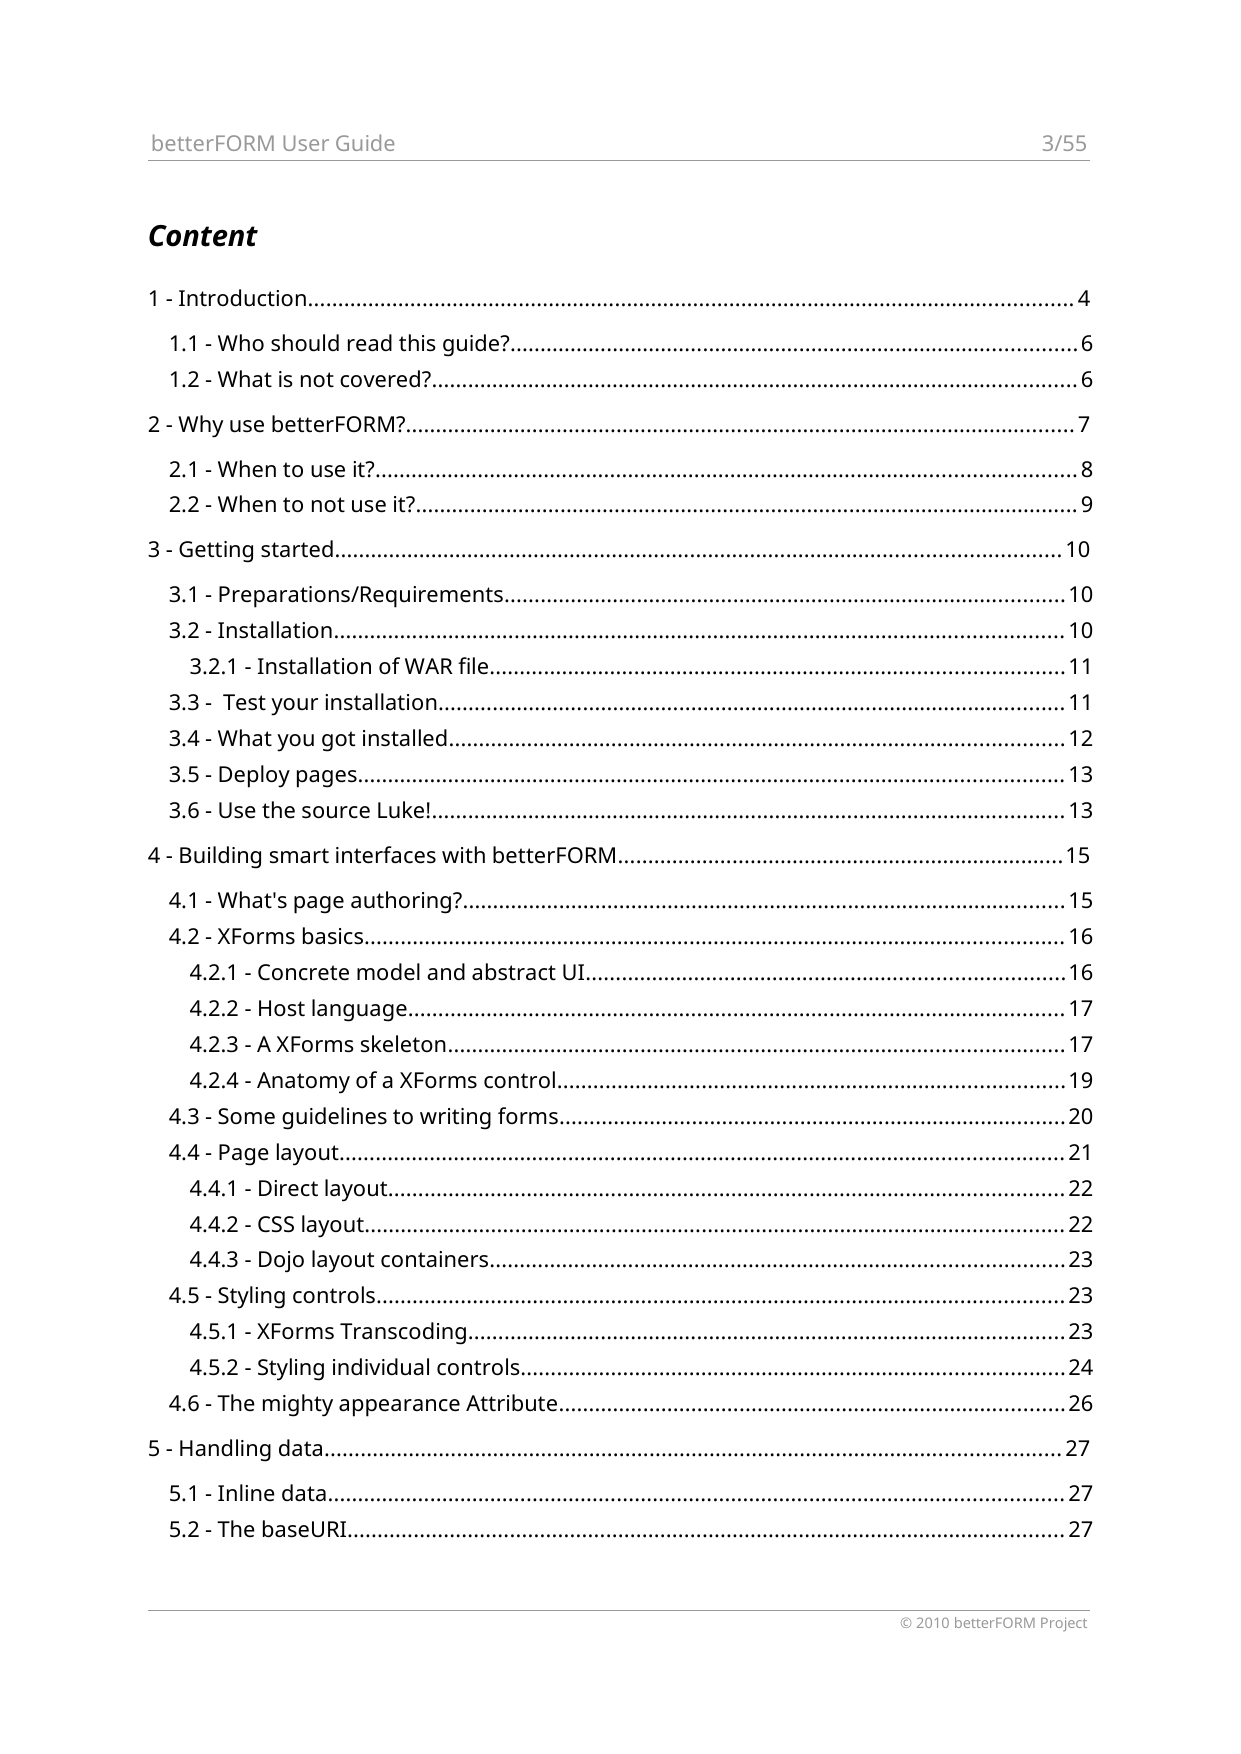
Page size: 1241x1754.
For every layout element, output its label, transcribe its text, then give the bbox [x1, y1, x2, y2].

text 3.2.1 - Installation of WAR file 11 [189, 651, 1093, 681]
text 5.2 - The baseURI 27 [168, 1514, 1093, 1544]
text 4.4 - Page layout 21 [168, 1137, 1093, 1167]
text 4.6 - The mighty appearance Attribute 26 [168, 1388, 1093, 1418]
text 3.6 - Use the source Luke! 13 [168, 795, 1093, 825]
text 1 - Introduction 4 [148, 282, 1090, 312]
text 4.4.1 - Direct layout 22 [189, 1172, 1093, 1202]
text 2.1 - When to use it? 8 [168, 453, 1093, 483]
text 4.2.2 - Host language 17 [189, 993, 1093, 1023]
text 4.3 - Some guidelines to writing forms 20 [168, 1101, 1093, 1131]
text 1.2 - What is not covered? 6 [168, 363, 1093, 393]
text 5 - Handling data 27 [148, 1433, 1090, 1463]
text 4.2.3 - A XForms skeleton 17 [189, 1029, 1093, 1059]
text 3 - Getting started 10 [148, 534, 1090, 564]
text 3.5 - Deploy pages 13 [168, 759, 1093, 789]
text 2 - Why use betterFORM? 7 [148, 408, 1090, 438]
text 4.5 - Styling controls 23 [168, 1280, 1093, 1310]
text 5.1 - Inline data 27 [168, 1478, 1093, 1508]
subtitle Content [148, 216, 1090, 255]
text 4.4.3 - Dojo layout containers 23 [189, 1244, 1093, 1274]
text 2.2 - When to not use it? 9 [168, 489, 1093, 519]
text 4.5.2 - Styling individual controls 24 [189, 1352, 1093, 1382]
text 4.2.4 - Anatomy of a XForms control 19 [189, 1065, 1093, 1095]
text 4.2.1 - Concrete model and abstract UI 16 [189, 957, 1093, 987]
text 4.1 - What's page authoring? 15 [168, 885, 1093, 915]
text 3.4 - What you got installed 12 [168, 723, 1093, 753]
text 4.2 - XForms basics 16 [168, 921, 1093, 951]
text 4.4.2 - CSS layout 22 [189, 1208, 1093, 1238]
text 4 - Building smart interfaces with betterFORM 15 [148, 840, 1090, 870]
text 3.3 - Test your installation 11 [168, 687, 1093, 717]
text 3.1 - Preparations/Requirements 10 [168, 579, 1093, 609]
text 3.2 - Installation 10 [168, 615, 1093, 645]
text 1.1 - Who should read this guide? 6 [168, 327, 1093, 357]
text 4.5.1 - XForms Transcoding 23 [189, 1316, 1093, 1346]
